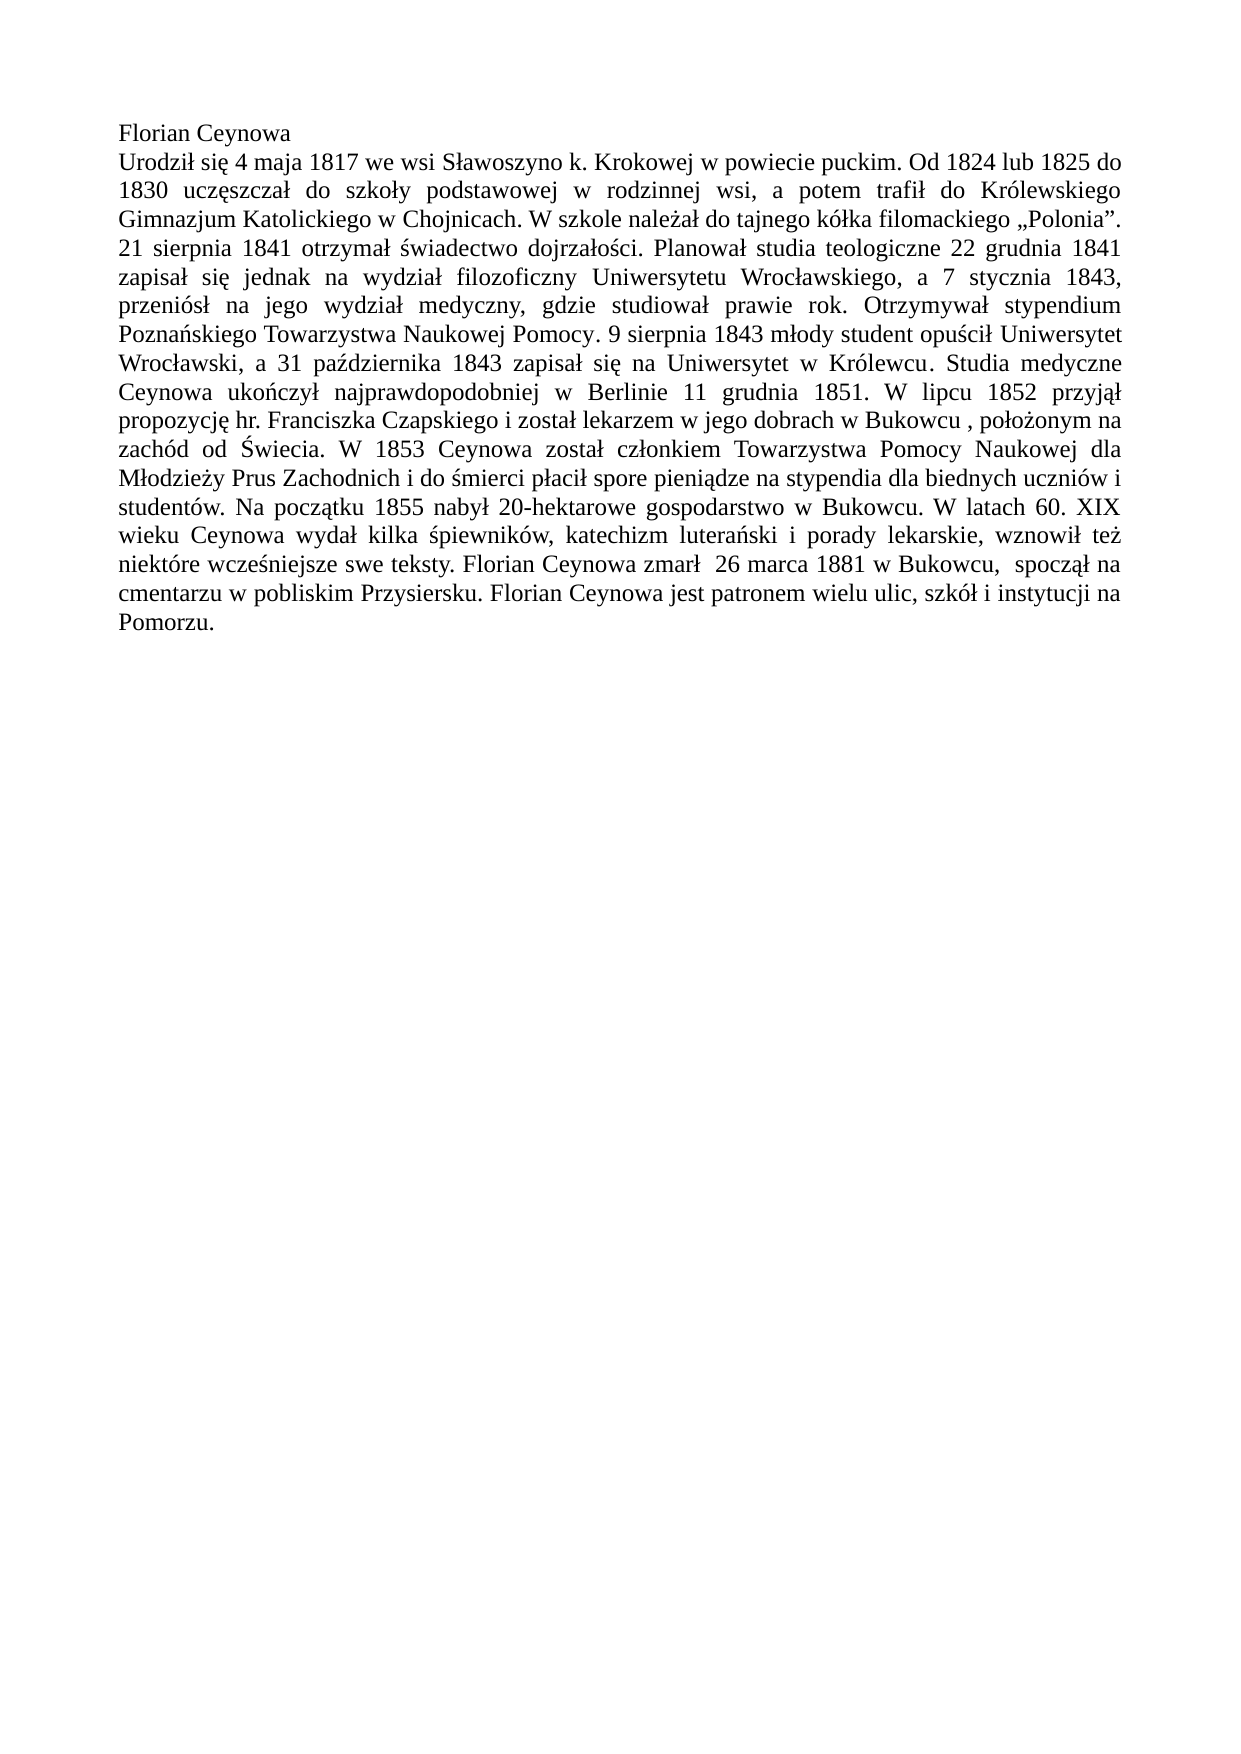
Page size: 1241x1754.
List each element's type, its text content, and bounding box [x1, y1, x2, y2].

text Urodził się 4 maja 1817 we wsi Sławoszyno k. Krokowej w powiecie puckim. Od 1824 lub 1825 do 1830 uczęszczał do szkoły podstawowej w rodzinnej wsi, a potem trafił do Królewskiego Gimnazjum Katolickiego w Chojnicach. W szkole należał do tajnego kółka filomackiego „Polonia”. 21 sierpnia 1841 otrzymał świadectwo dojrzałości. Planował studia teologiczne 22 grudnia 1841 zapisał się jednak na wydział filozoficzny Uniwersytetu Wrocławskiego, a 7 stycznia 1843, przeniósł na jego wydział medyczny, gdzie studiował prawie rok. Otrzymywał stypendium Poznańskiego Towarzystwa Naukowej Pomocy. 9 sierpnia 1843 młody student opuścił Uniwersytet Wrocławski, a 31 października 1843 zapisał się na Uniwersytet w Królewcu. Studia medyczne Ceynowa ukończył najprawdopodobniej w Berlinie 11 grudnia 1851. W lipcu 1852 przyjął propozycję hr. Franciszka Czapskiego i został lekarzem w jego dobrach w Bukowcu , położonym na zachód od Świecia. W 1853 Ceynowa został członkiem Towarzystwa Pomocy Naukowej dla Młodzieży Prus Zachodnich i do śmierci płacił spore pieniądze na stypendia dla biednych uczniów i studentów. Na początku 1855 nabył 20-hektarowe gospodarstwo w Bukowcu. W latach 60. XIX wieku Ceynowa wydał kilka śpiewników, katechizm luterański i porady lekarskie, wznowił też niektóre wcześniejsze swe teksty. Florian Ceynowa zmarł 26 marca 1881 w Bukowcu, spoczął na cmentarzu w pobliskim Przysiersku. Florian Ceynowa jest patronem wielu ulic, szkół i instytucji na Pomorzu. [118, 147, 1122, 636]
text Florian Ceynowa [118, 118, 1122, 147]
